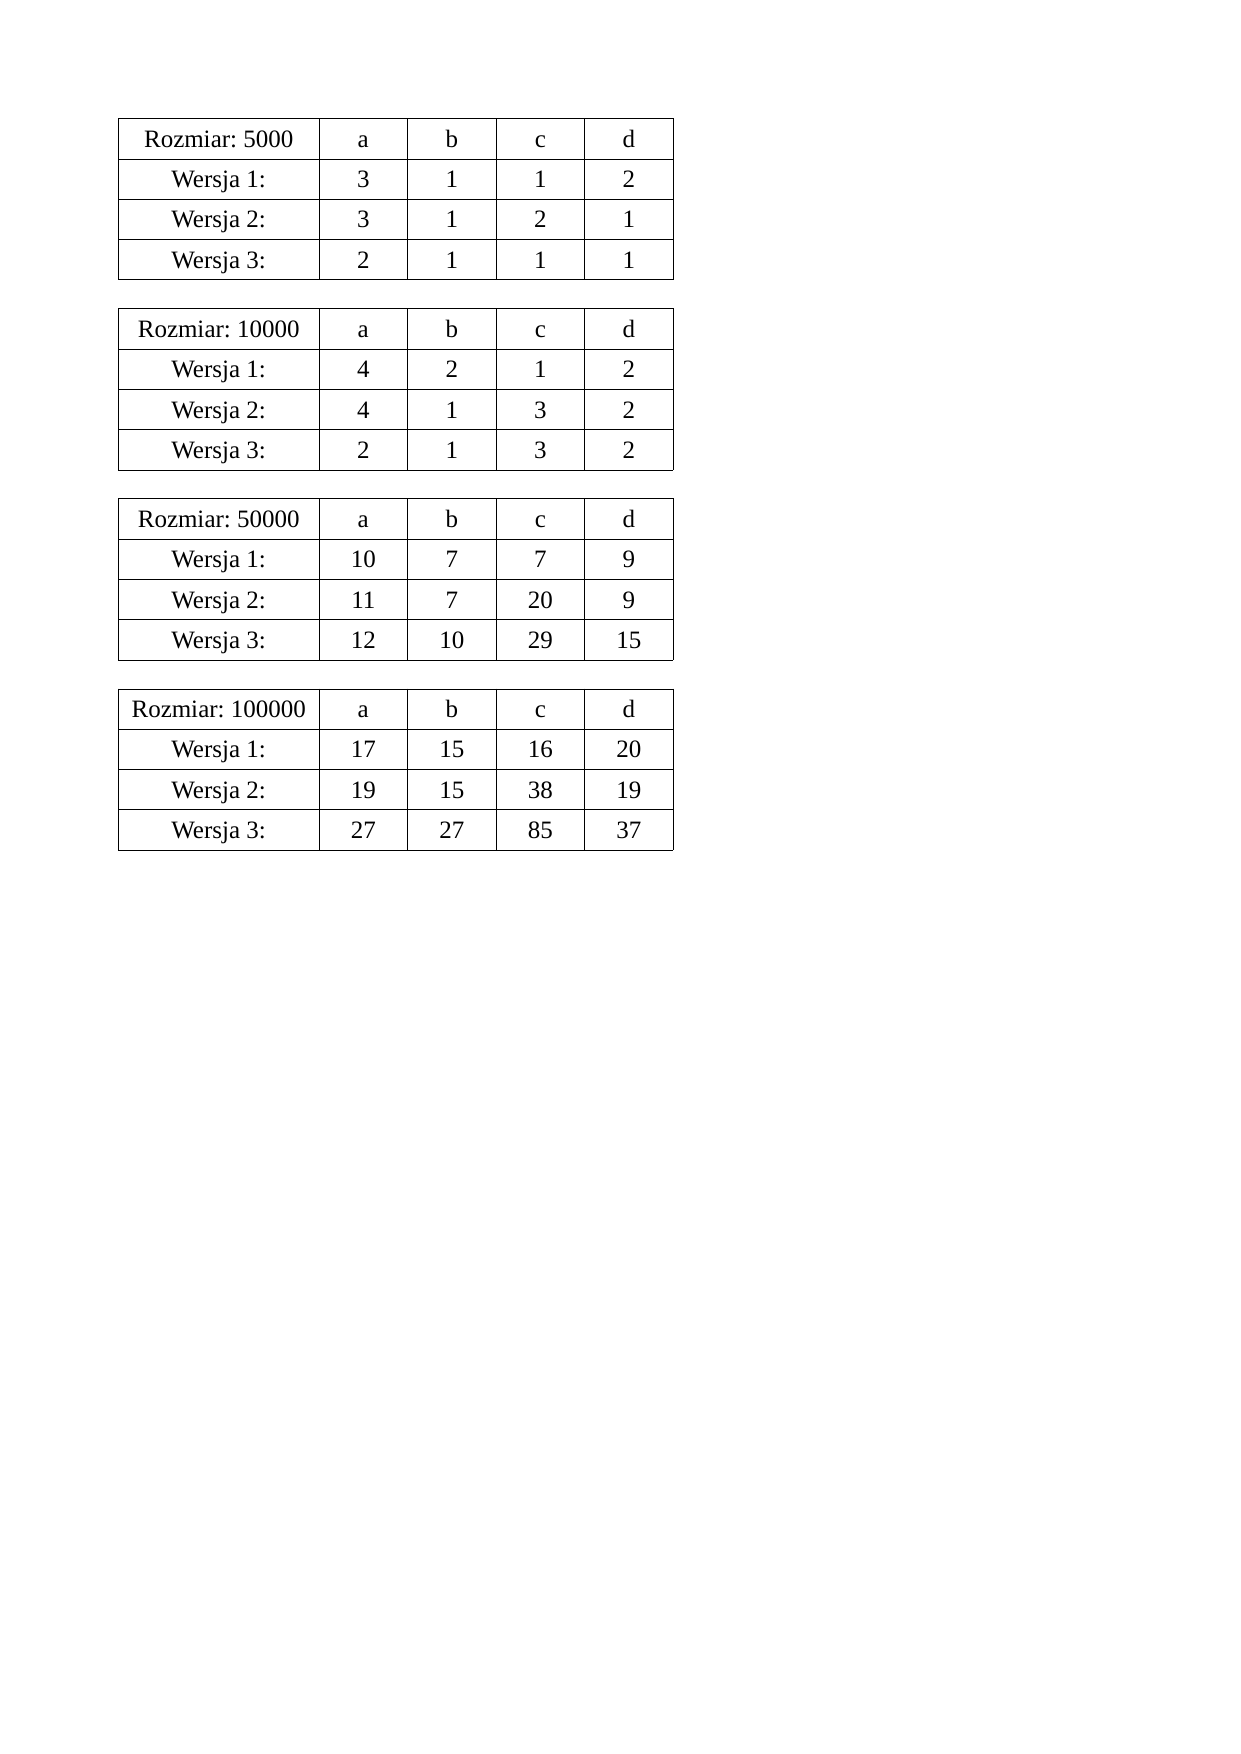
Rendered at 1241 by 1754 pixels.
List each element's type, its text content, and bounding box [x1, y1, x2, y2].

table_cell 27 [408, 810, 496, 850]
table_header Rozmiar: 5000 [119, 119, 319, 158]
table_header c [497, 119, 584, 158]
table_header a [320, 499, 407, 539]
table_cell 38 [497, 770, 584, 809]
table_cell 1 [585, 240, 673, 279]
table_cell 3 [320, 200, 407, 239]
table_cell 3 [320, 160, 407, 199]
table_header a [320, 119, 407, 158]
table_cell Wersja 3: [119, 240, 319, 279]
table_cell Wersja 2: [119, 200, 319, 239]
table_cell 15 [408, 730, 496, 769]
table_cell Wersja 3: [119, 810, 319, 850]
table_cell 11 [320, 580, 407, 619]
table_cell 27 [320, 810, 407, 850]
table_cell 17 [320, 730, 407, 769]
table_cell 2 [408, 350, 496, 389]
table_header b [408, 119, 496, 158]
table_cell 2 [497, 200, 584, 239]
table_header d [585, 690, 673, 729]
table_cell 1 [585, 200, 673, 239]
table_cell 2 [585, 390, 673, 429]
table_header d [585, 309, 673, 348]
table_cell 1 [497, 350, 584, 389]
table_cell 9 [585, 580, 673, 619]
table_cell Wersja 1: [119, 730, 319, 769]
table_cell 1 [408, 200, 496, 239]
table_cell 3 [497, 430, 584, 469]
table_cell 16 [497, 730, 584, 769]
table_header b [408, 499, 496, 539]
table_cell 1 [497, 160, 584, 199]
table_cell Wersja 2: [119, 770, 319, 809]
table_header Rozmiar: 10000 [119, 309, 319, 348]
table_cell 7 [497, 540, 584, 579]
table_cell Wersja 3: [119, 620, 319, 659]
table_cell 19 [585, 770, 673, 809]
table_cell 2 [320, 430, 407, 469]
table_cell 10 [320, 540, 407, 579]
table_cell Wersja 1: [119, 540, 319, 579]
table_cell Wersja 2: [119, 580, 319, 619]
table_cell 9 [585, 540, 673, 579]
table_cell 19 [320, 770, 407, 809]
table_cell 15 [408, 770, 496, 809]
table_cell 12 [320, 620, 407, 659]
table_cell 4 [320, 390, 407, 429]
table_header d [585, 119, 673, 158]
table_cell 1 [408, 240, 496, 279]
table_cell 1 [497, 240, 584, 279]
table_cell Wersja 1: [119, 160, 319, 199]
table_cell 29 [497, 620, 584, 659]
table_cell 20 [497, 580, 584, 619]
table_header b [408, 309, 496, 348]
table_cell Wersja 3: [119, 430, 319, 469]
table_cell 1 [408, 390, 496, 429]
table_cell 2 [320, 240, 407, 279]
table_header a [320, 309, 407, 348]
table_cell 3 [497, 390, 584, 429]
table_header c [497, 499, 584, 539]
table_cell 7 [408, 580, 496, 619]
table_header Rozmiar: 50000 [119, 499, 319, 539]
table_cell 1 [408, 430, 496, 469]
table_cell Wersja 1: [119, 350, 319, 389]
table_cell Wersja 2: [119, 390, 319, 429]
table_cell 4 [320, 350, 407, 389]
table_cell 10 [408, 620, 496, 659]
table_cell 7 [408, 540, 496, 579]
table_cell 20 [585, 730, 673, 769]
table_cell 15 [585, 620, 673, 659]
table_cell 2 [585, 160, 673, 199]
table_header b [408, 690, 496, 729]
table_header a [320, 690, 407, 729]
table_cell 1 [408, 160, 496, 199]
table_header d [585, 499, 673, 539]
table_header c [497, 690, 584, 729]
table_cell 85 [497, 810, 584, 850]
table_cell 37 [585, 810, 673, 850]
table_header c [497, 309, 584, 348]
table_cell 2 [585, 430, 673, 469]
table_cell 2 [585, 350, 673, 389]
table_header Rozmiar: 100000 [119, 690, 319, 729]
